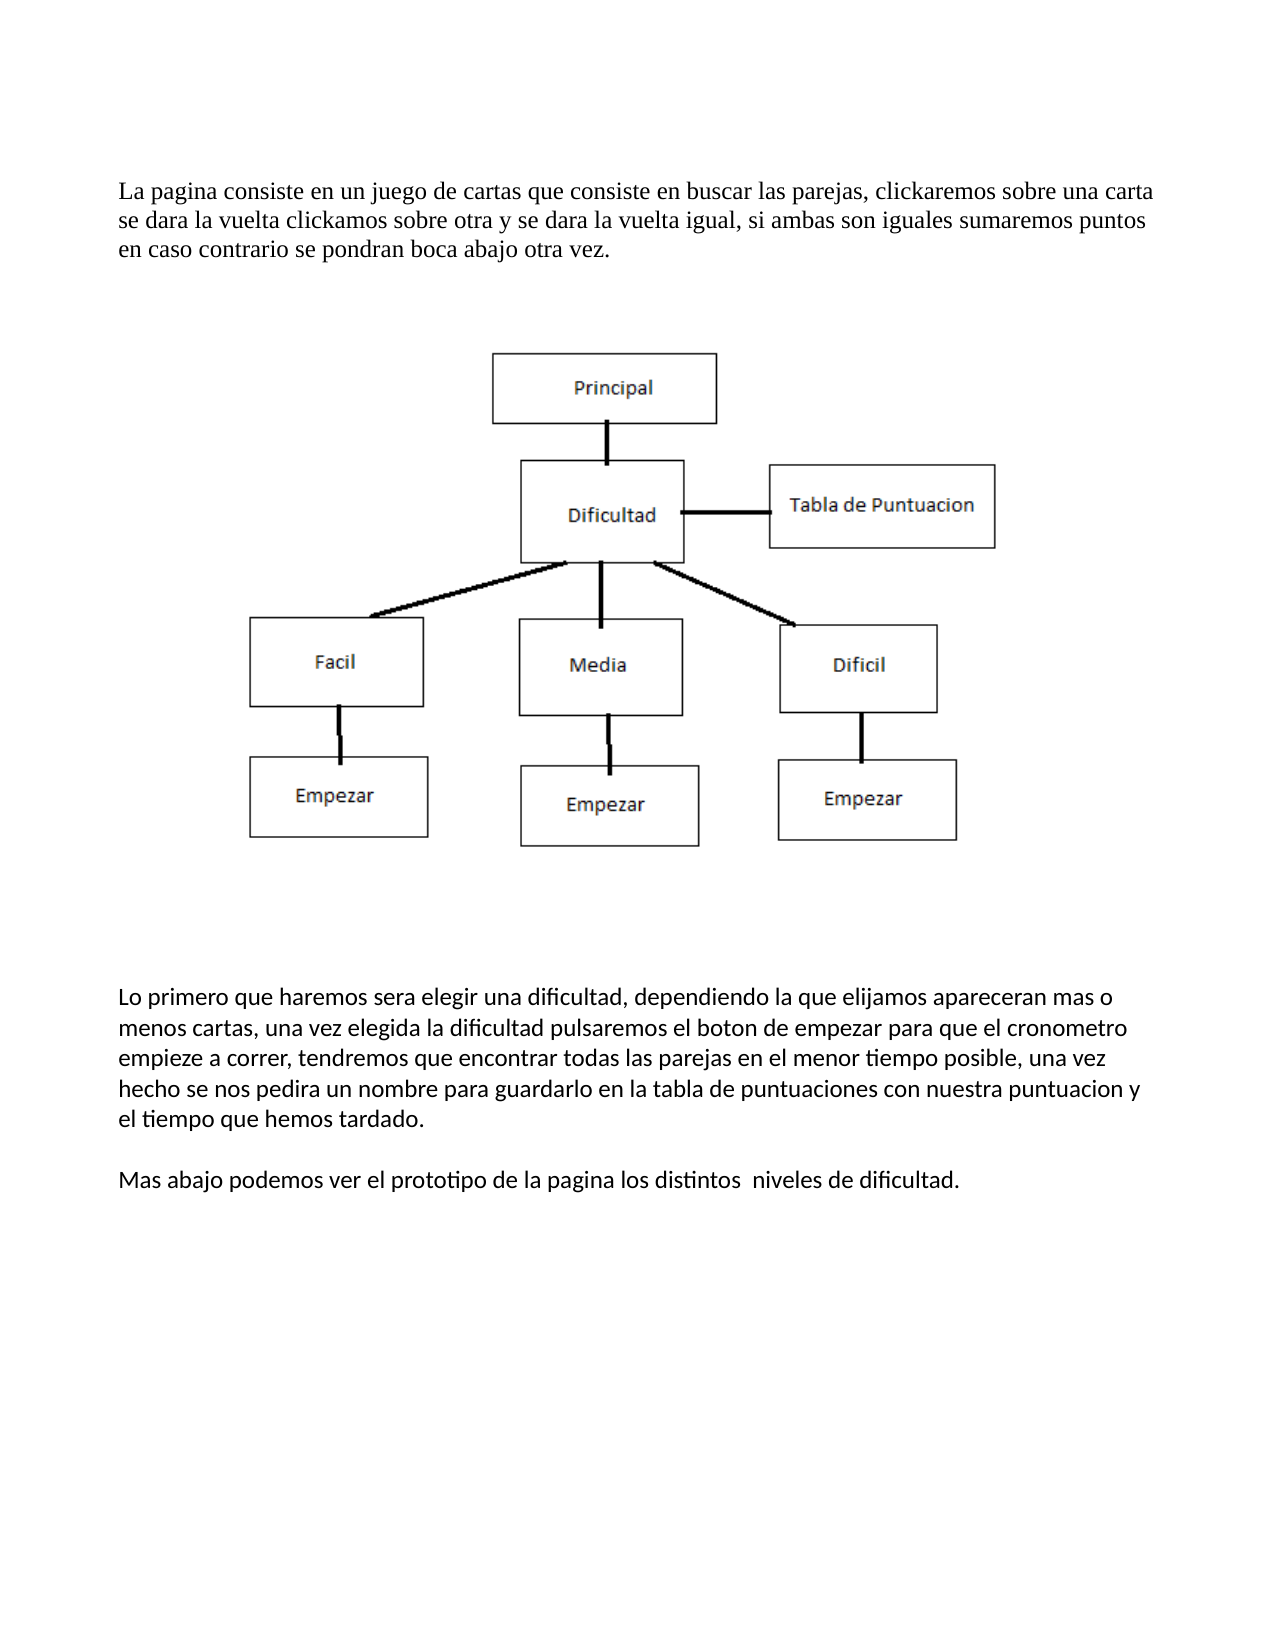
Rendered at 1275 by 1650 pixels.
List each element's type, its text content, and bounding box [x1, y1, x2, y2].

text Mas abajo podemos ver el prototipo de la pagina los distintos niveles de dificultad. [118, 1164, 1157, 1195]
text Lo primero que haremos sera elegir una dificultad, dependiendo la que elijamos apareceran mas o menos cartas, una vez elegida la dificultad pulsaremos el boton de empezar para que el cronometro empieze a correr, tendremos que encontrar todas las parejas en el menor tiempo posible, una vez hecho se nos pedira un nombre para guardarlo en la tabla de puntuaciones con nuestra puntuacion y el tiempo que hemos tardado. [118, 981, 1157, 1134]
text La pagina consiste en un juego de cartas que consiste en buscar las parejas, clickaremos sobre una carta [118, 176, 1157, 205]
picture [220, 334, 1055, 921]
text se dara la vuelta clickamos sobre otra y se dara la vuelta igual, si ambas son iguales sumaremos puntos en caso contrario se pondran boca abajo otra vez. [118, 205, 1157, 263]
